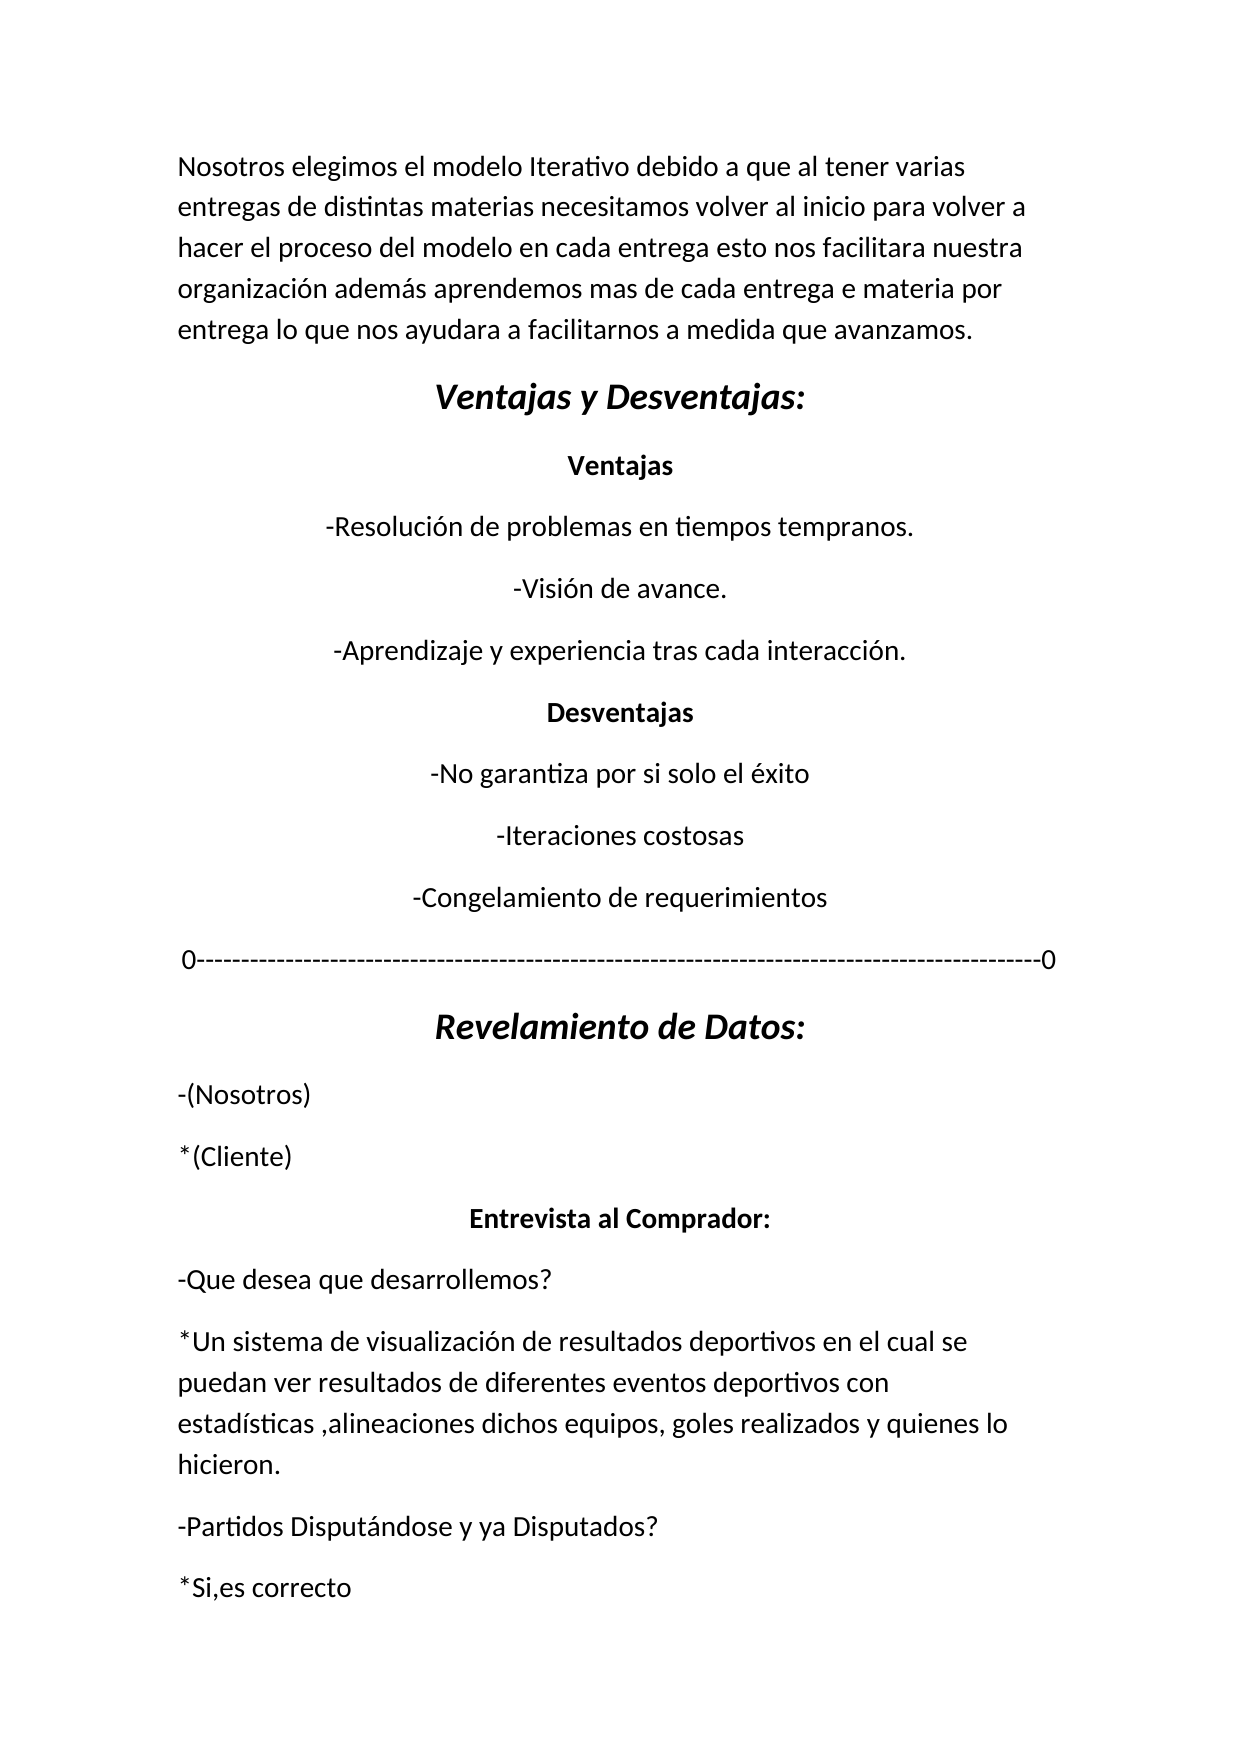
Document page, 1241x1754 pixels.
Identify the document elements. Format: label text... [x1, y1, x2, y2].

text -Visión de avance. [177, 570, 1063, 606]
text -Resolución de problemas en tiempos tempranos. [177, 508, 1063, 544]
text *Si,es correcto [177, 1569, 1063, 1605]
text Desventajas [177, 694, 1063, 729]
text -No garantiza por si solo el éxito [177, 756, 1063, 791]
text -(Nosotros) [177, 1076, 1063, 1112]
text -Partidos Disputándose y ya Disputados? [177, 1508, 1063, 1543]
text Revelamiento de Datos: [177, 1003, 1063, 1048]
text Ventajas y Desventajas: [177, 373, 1063, 419]
text Ventajas [177, 447, 1063, 482]
text *Un sistema de visualización de resultados deportivos en el cual se puedan ver resultados de diferentes eventos deportivos con estadísticas ,alineaciones dichos equipos, goles realizados y quienes lo hicieron. [177, 1323, 1063, 1482]
text -Iteraciones costosas [177, 817, 1063, 853]
text 0-----------------------------------------------------------------------------------------------0 [177, 941, 1063, 976]
text -Congelamiento de requerimientos [177, 879, 1063, 915]
text Entrevista al Comprador: [177, 1200, 1063, 1235]
text -Aprendizaje y experiencia tras cada interacción. [177, 632, 1063, 668]
text Nosotros elegimos el modelo Iterativo debido a que al tener varias entregas de distintas materias necesitamos volver al inicio para volver a hacer el proceso del modelo en cada entrega esto nos facilitara nuestra organización además aprendemos mas de cada entrega e materia por entrega lo que nos ayudara a facilitarnos a medida que avanzamos. [177, 148, 1063, 347]
text *(Cliente) [177, 1138, 1063, 1173]
text -Que desea que desarrollemos? [177, 1261, 1063, 1297]
